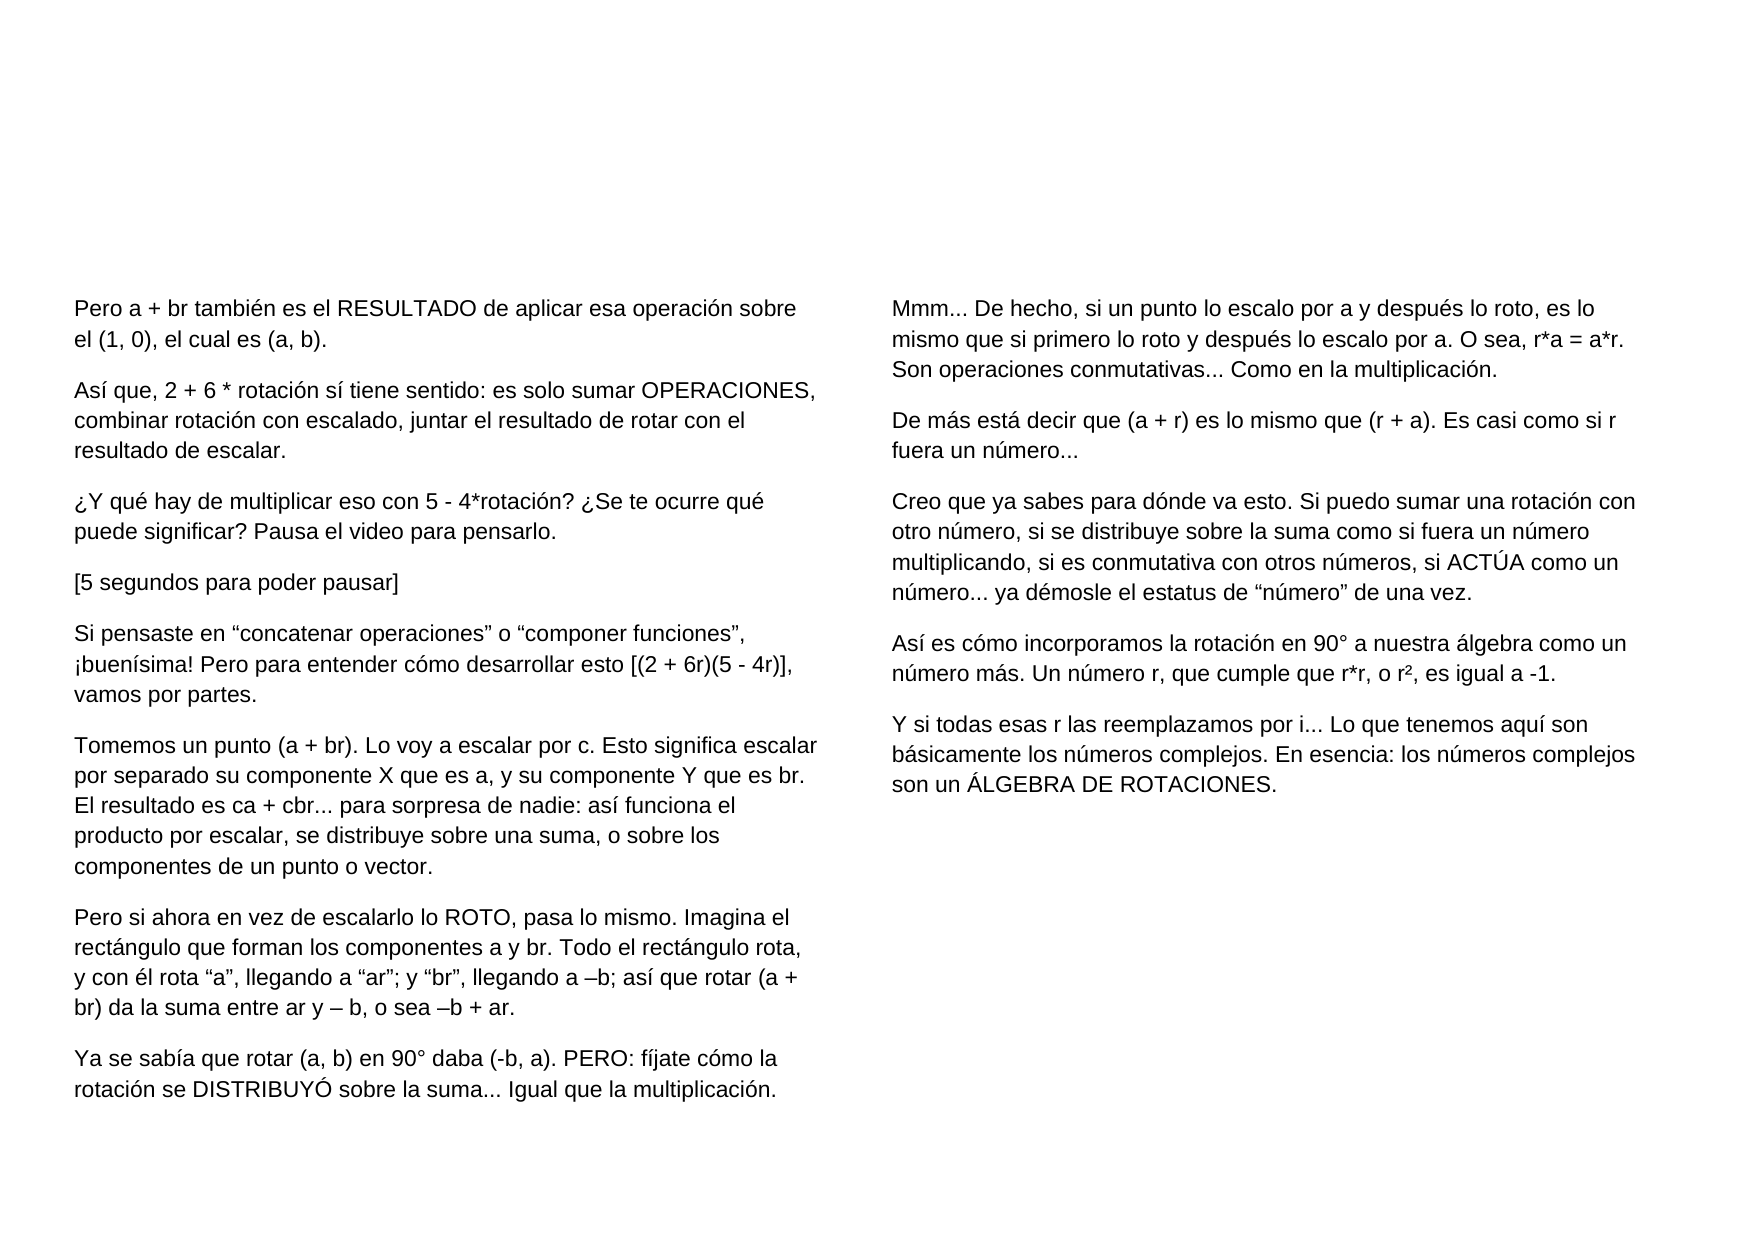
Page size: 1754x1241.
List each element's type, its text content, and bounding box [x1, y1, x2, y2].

text De más está decir que (a + r) es lo mismo que (r + a). Es casi como si r fuera un número... [892, 407, 1636, 463]
text ¿Y qué hay de multiplicar eso con 5 - 4*rotación? ¿Se te ocurre qué puede significar? Pausa el video para pensarlo. [74, 488, 818, 544]
text Creo que ya sabes para dónde va esto. Si puedo sumar una rotación con otro número, si se distribuye sobre la suma como si fuera un número multiplicando, si es conmutativa con otros números, si ACTÚA como un número... ya démosle el estatus de “número” de una vez. [892, 488, 1636, 605]
text Así que, 2 + 6 * rotación sí tiene sentido: es solo sumar OPERACIONES, combinar rotación con escalado, juntar el resultado de rotar con el resultado de escalar. [74, 377, 818, 463]
text [5 segundos para poder pausar] [74, 569, 818, 596]
text Pero a + br también es el RESULTADO de aplicar esa operación sobre el (1, 0), el cual es (a, b). [74, 295, 818, 352]
text Y si todas esas r las reemplazamos por i... Lo que tenemos aquí son básicamente los números complejos. En esencia: los números complejos son un ÁLGEBRA DE ROTACIONES. [892, 711, 1636, 798]
text Así es cómo incorporamos la rotación en 90° a nuestra álgebra como un número más. Un número r, que cumple que r*r, o r², es igual a -1. [892, 630, 1636, 686]
text Si pensaste en “concatenar operaciones” o “componer funciones”, ¡buenísima! Pero para entender cómo desarrollar esto [(2 + 6r)(5 - 4r)], vamos por partes. [74, 620, 818, 707]
text Mmm... De hecho, si un punto lo escalo por a y después lo roto, es lo mismo que si primero lo roto y después lo escalo por a. O sea, r*a = a*r. Son operaciones conmutativas... Como en la multiplicación. [892, 295, 1636, 382]
text Ya se sabía que rotar (a, b) en 90° daba (-b, a). PERO: fíjate cómo la rotación se DISTRIBUYÓ sobre la suma... Igual que la multiplicación. [74, 1045, 818, 1102]
text Pero si ahora en vez de escalarlo lo ROTO, pasa lo mismo. Imagina el rectángulo que forman los componentes a y br. Todo el rectángulo rota, y con él rota “a”, llegando a “ar”; y “br”, llegando a –b; así que rotar (a + br) da la suma entre ar y – b, o sea –b + ar. [74, 904, 818, 1021]
text Tomemos un punto (a + br). Lo voy a escalar por c. Esto significa escalar por separado su componente X que es a, y su componente Y que es br. El resultado es ca + cbr... para sorpresa de nadie: así funciona el producto por escalar, se distribuye sobre una suma, o sobre los componentes de un punto o vector. [74, 732, 818, 879]
